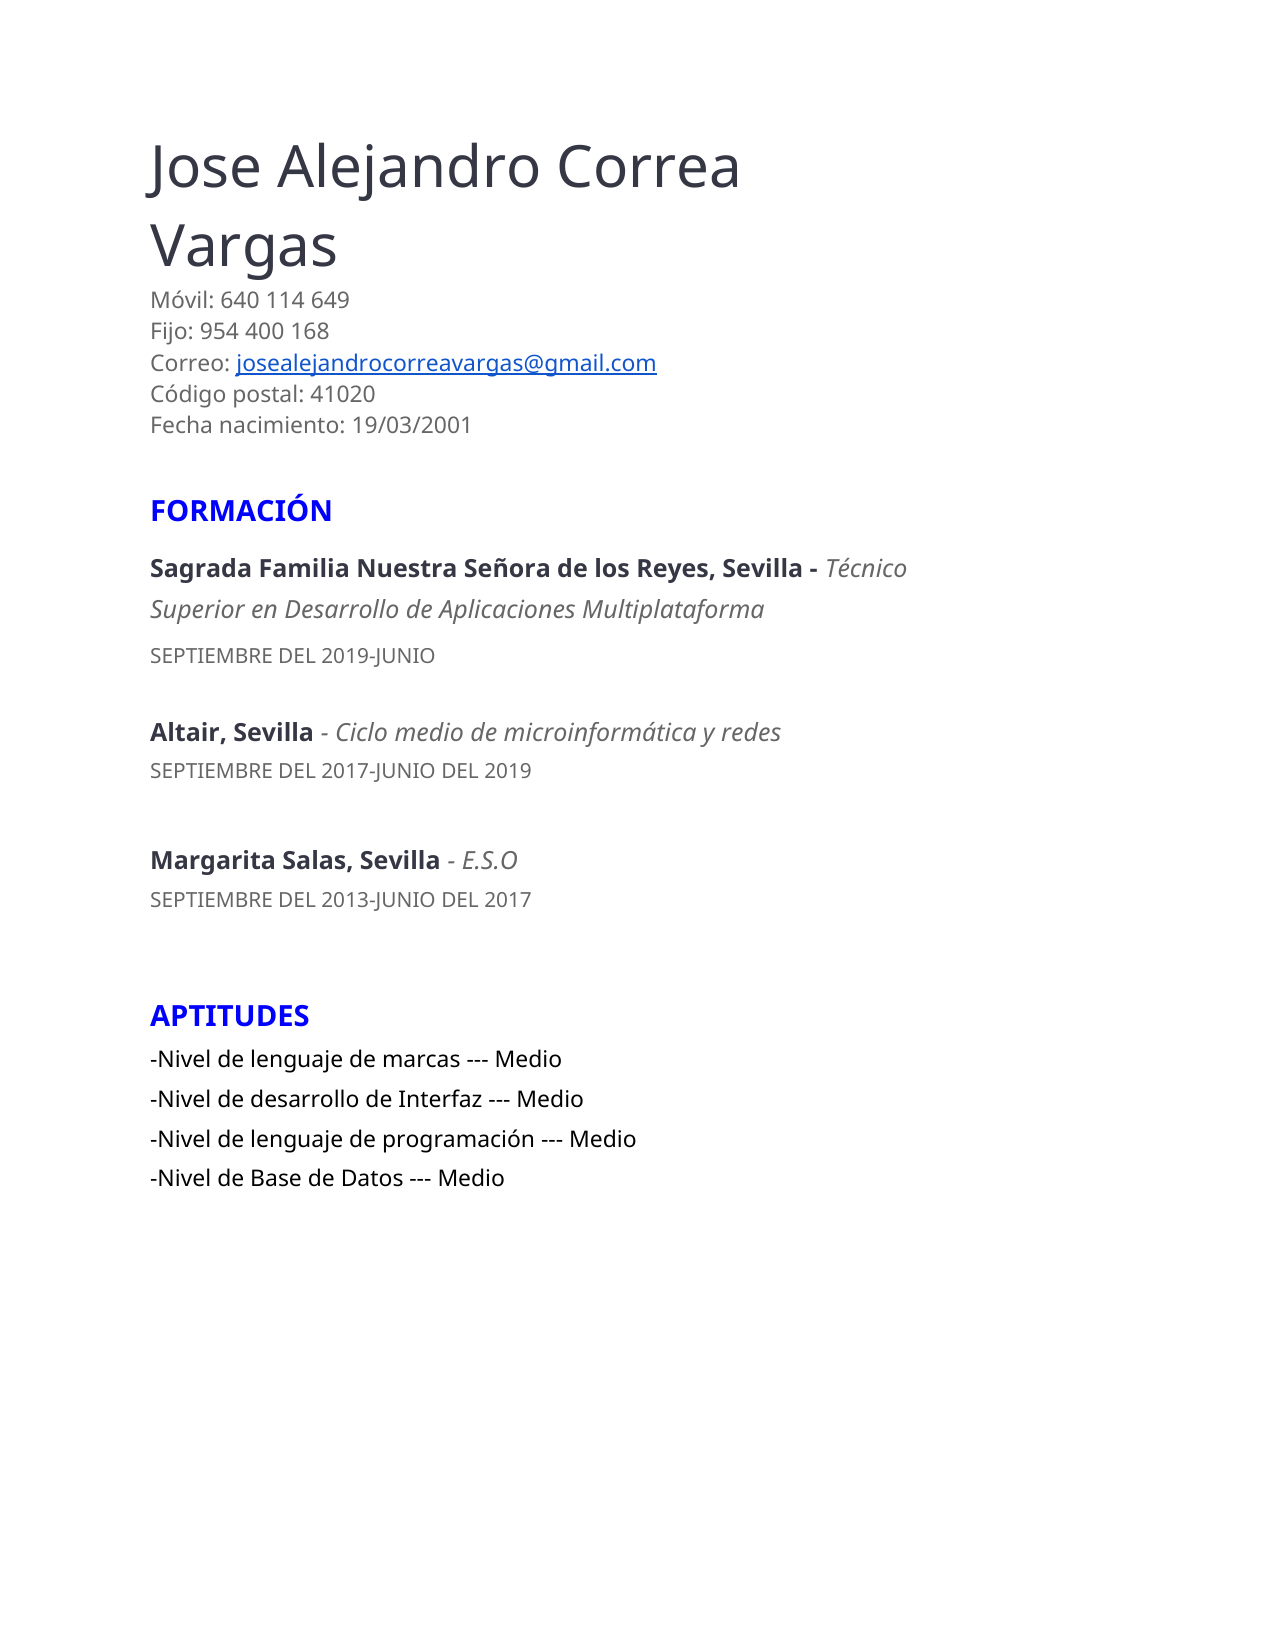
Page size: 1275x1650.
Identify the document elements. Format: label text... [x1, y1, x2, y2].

text SEPTIEMBRE DEL 2013-JUNIO DEL 2017 [150, 885, 937, 913]
text -Nivel de lenguaje de marcas --- Medio [150, 1043, 937, 1075]
text -Nivel de Base de Datos --- Medio [150, 1162, 937, 1193]
text APTITUDES [150, 995, 937, 1035]
text -Nivel de lenguaje de programación --- Medio [150, 1123, 937, 1154]
subtitle FORMACIÓN [150, 490, 937, 530]
text Fecha nacimiento: 19/03/2001 [150, 409, 937, 440]
title Jose Alejandro Correa Vargas [150, 125, 937, 284]
text Fijo: 954 400 168 [150, 315, 937, 346]
subtitle Margarita Salas, Sevilla - E.S.O [150, 843, 937, 877]
text Móvil: 640 114 649 [150, 284, 937, 315]
text -Nivel de desarrollo de Interfaz --- Medio [150, 1083, 937, 1114]
text SEPTIEMBRE DEL 2017-JUNIO DEL 2019 [150, 757, 937, 785]
text Altair, Sevilla - Ciclo medio de microinformática y redes [150, 714, 937, 748]
text SEPTIEMBRE DEL 2019-JUNIO [150, 641, 937, 669]
subtitle Sagrada Familia Nuestra Señora de los Reyes, Sevilla - Técnico Superior en Desarrollo de Aplicaciones Multiplataforma [150, 551, 937, 626]
text Código postal: 41020 [150, 378, 937, 409]
text Correo: josealejandrocorreavargas@gmail.com [150, 346, 937, 378]
